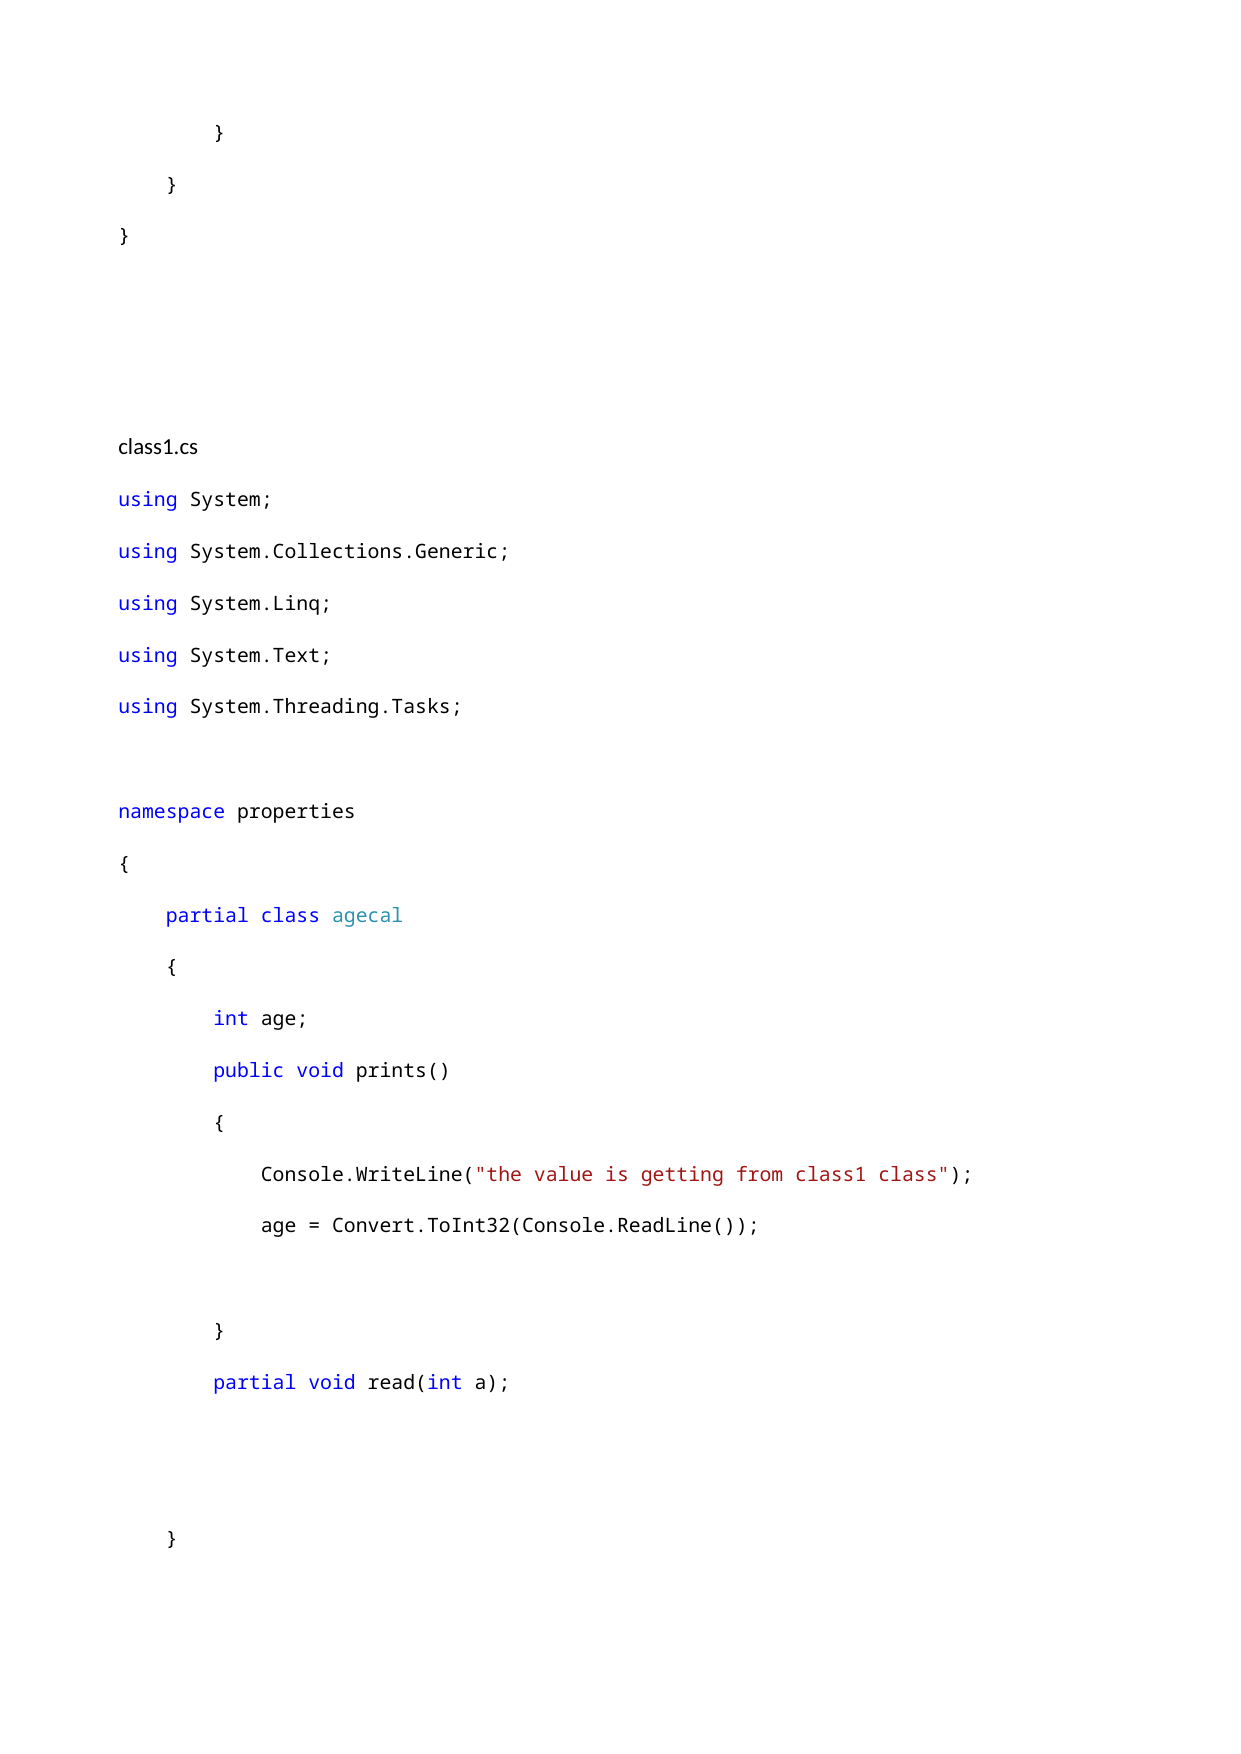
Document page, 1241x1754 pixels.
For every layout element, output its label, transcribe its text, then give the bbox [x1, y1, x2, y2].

text Console.WriteLine("the value is getting from class1 class"); [118, 1160, 1122, 1187]
text age = Convert.ToInt32(Console.ReadLine()); [118, 1212, 1122, 1238]
text using System.Threading.Tasks; [118, 693, 1122, 719]
text { [118, 1108, 1122, 1135]
text } [118, 118, 1122, 145]
text { [118, 849, 1122, 876]
text using System.Collections.Generic; [118, 537, 1122, 564]
text using System.Linq; [118, 589, 1122, 616]
text partial class agecal [118, 901, 1122, 928]
text namespace properties [118, 797, 1122, 824]
text int age; [118, 1004, 1122, 1031]
text } [118, 1525, 1122, 1552]
text } [118, 222, 1122, 249]
text { [118, 953, 1122, 980]
text } [118, 170, 1122, 197]
text class1.cs [118, 432, 1122, 461]
text using System.Text; [118, 641, 1122, 668]
text } [118, 1316, 1122, 1343]
text public void prints() [118, 1056, 1122, 1083]
text partial void read(int a); [118, 1368, 1122, 1395]
text using System; [118, 486, 1122, 512]
